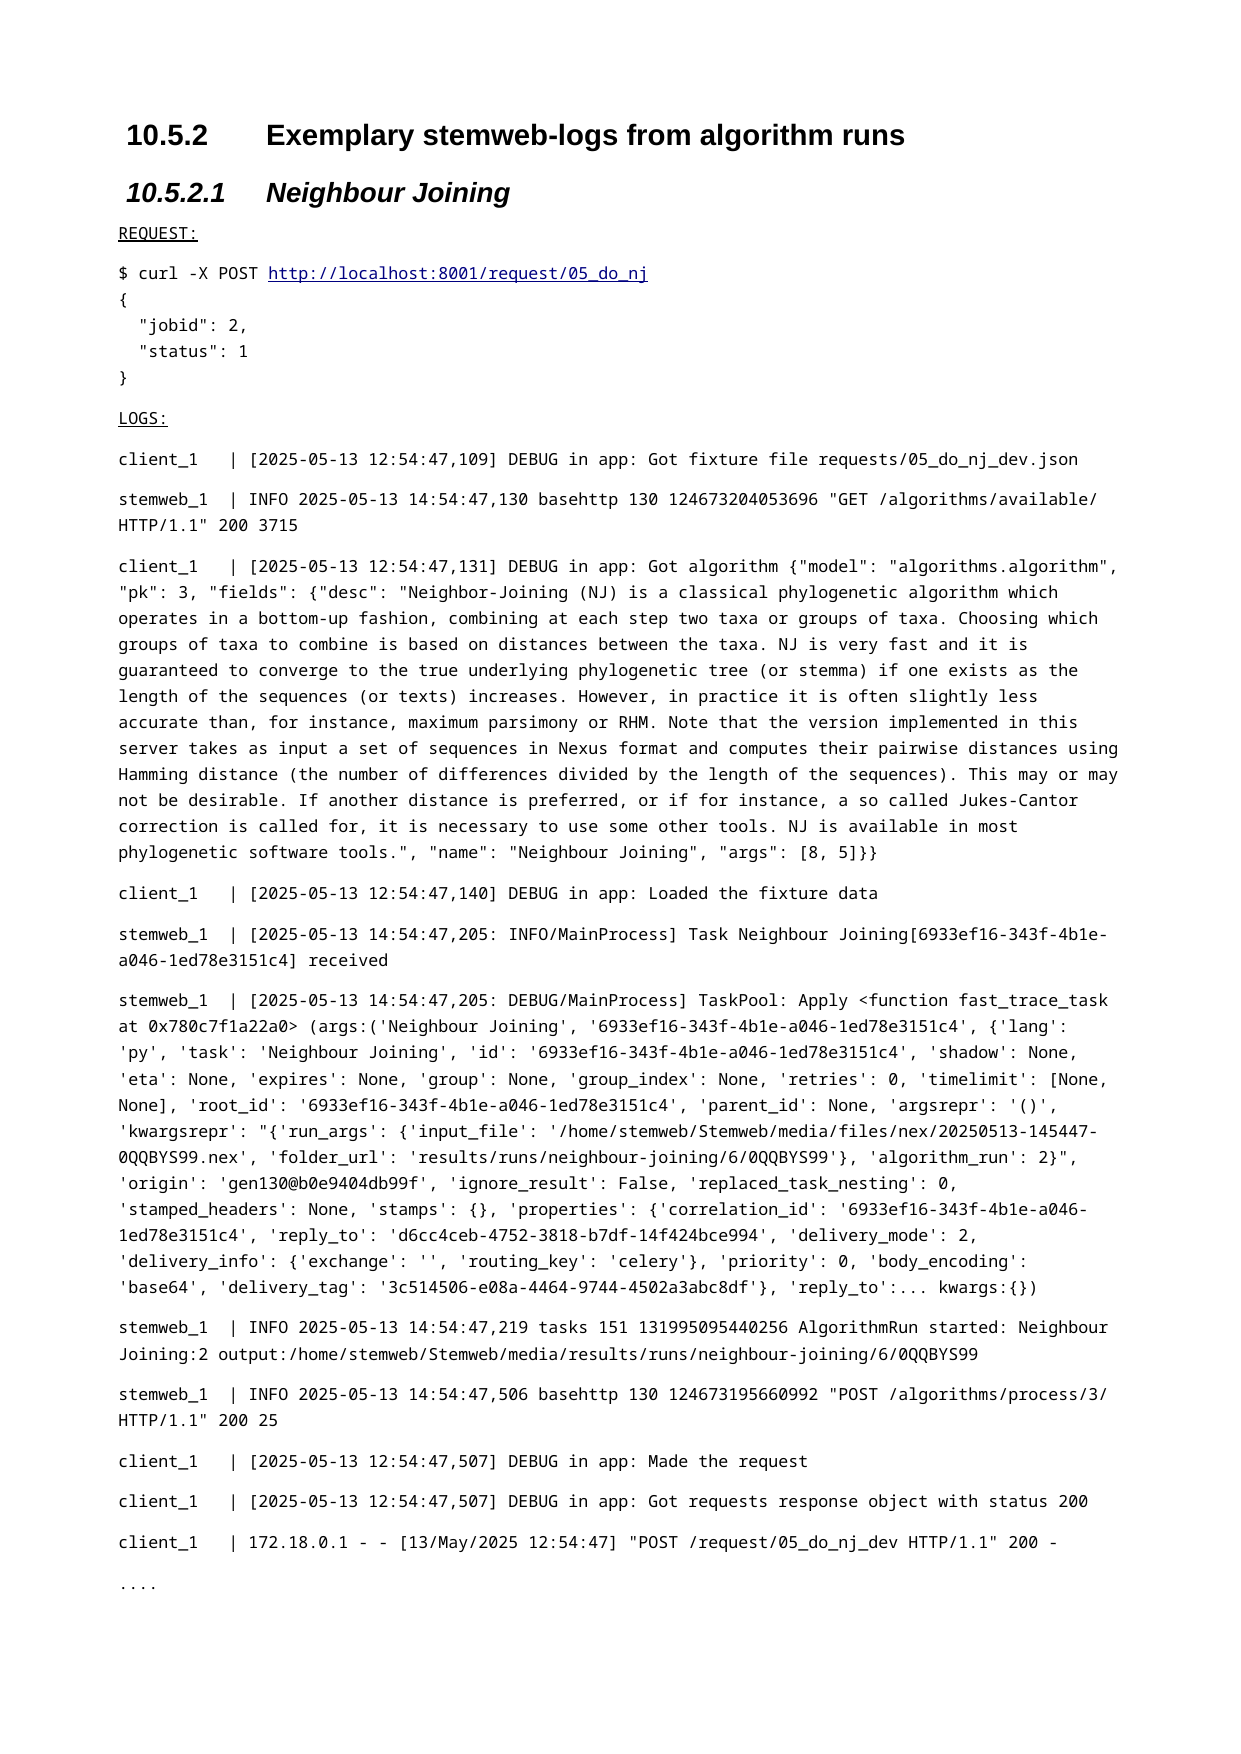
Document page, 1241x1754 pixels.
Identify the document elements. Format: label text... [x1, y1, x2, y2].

text stemweb_1 | [2025-05-13 14:54:47,205: INFO/MainProcess] Task Neighbour Joining[6933ef16-343f-4b1e-a046-1ed78e3151c4] received [118, 922, 1122, 971]
text client_1 | 172.18.0.1 - - [13/May/2025 12:54:47] "POST /request/05_do_nj_dev HTTP/1.1" 200 - [118, 1531, 1122, 1553]
text LOGS: [118, 407, 1122, 429]
text .... [118, 1571, 1122, 1594]
text stemweb_1 | INFO 2025-05-13 14:54:47,506 basehttp 130 124673195660992 "POST /algorithms/process/3/ HTTP/1.1" 200 25 [118, 1383, 1122, 1431]
text stemweb_1 | INFO 2025-05-13 14:54:47,219 tasks 151 131995095440256 AlgorithmRun started: Neighbour Joining:2 output:/home/stemweb/Stemweb/media/results/runs/neighbour-joining/6/0QQBYS99 [118, 1316, 1122, 1365]
text client_1 | [2025-05-13 12:54:47,109] DEBUG in app: Got fixture file requests/05_do_nj_dev.json [118, 447, 1122, 470]
subtitle Exemplary stemweb-logs from algorithm runs [118, 118, 1122, 152]
text client_1 | [2025-05-13 12:54:47,507] DEBUG in app: Got requests response object with status 200 [118, 1490, 1122, 1513]
text REQUEST: [118, 221, 1122, 244]
text client_1 | [2025-05-13 12:54:47,131] DEBUG in app: Got algorithm {"model": "algorithms.algorithm", "pk": 3, "fields": {"desc": "Neighbor-Joining (NJ) is a classical phylogenetic algorithm which operates in a bottom-up fashion, combining at each step two taxa or groups of taxa. Choosing which groups of taxa to combine is based on distances between the taxa. NJ is very fast and it is guaranteed to converge to the true underlying phylogenetic tree (or stemma) if one exists as the length of the sequences (or texts) increases. However, in practice it is often slightly less accurate than, for instance, maximum parsimony or RHM. Note that the version implemented in this server takes as input a set of sequences in Nexus format and computes their pairwise distances using Hamming distance (the number of differences divided by the length of the sequences). This may or may not be desirable. If another distance is preferred, or if for instance, a so called Jukes-Cantor correction is called for, it is necessary to use some other tools. NJ is available in most phylogenetic software tools.", "name": "Neighbour Joining", "args": [8, 5]}} [118, 554, 1122, 864]
text stemweb_1 | [2025-05-13 14:54:47,205: DEBUG/MainProcess] TaskPool: Apply <function fast_trace_task at 0x780c7f1a22a0> (args:('Neighbour Joining', '6933ef16-343f-4b1e-a046-1ed78e3151c4', {'lang': 'py', 'task': 'Neighbour Joining', 'id': '6933ef16-343f-4b1e-a046-1ed78e3151c4', 'shadow': None, 'eta': None, 'expires': None, 'group': None, 'group_index': None, 'retries': 0, 'timelimit': [None, None], 'root_id': '6933ef16-343f-4b1e-a046-1ed78e3151c4', 'parent_id': None, 'argsrepr': '()', 'kwargsrepr': "{'run_args': {'input_file': '/home/stemweb/Stemweb/media/files/nex/20250513-145447-0QQBYS99.nex', 'folder_url': 'results/runs/neighbour-joining/6/0QQBYS99'}, 'algorithm_run': 2}", 'origin': 'gen130@b0e9404db99f', 'ignore_result': False, 'replaced_task_nesting': 0, 'stamped_headers': None, 'stamps': {}, 'properties': {'correlation_id': '6933ef16-343f-4b1e-a046-1ed78e3151c4', 'reply_to': 'd6cc4ceb-4752-3818-b7df-14f424bce994', 'delivery_mode': 2, 'delivery_info': {'exchange': '', 'routing_key': 'celery'}, 'priority': 0, 'body_encoding': 'base64', 'delivery_tag': '3c514506-e08a-4464-9744-4502a3abc8df'}, 'reply_to':... kwargs:{}) [118, 989, 1122, 1298]
text stemweb_1 | INFO 2025-05-13 14:54:47,130 basehttp 130 124673204053696 "GET /algorithms/available/ HTTP/1.1" 200 3715 [118, 488, 1122, 537]
text $ curl -X POST http://localhost:8001/request/05_do_nj { "jobid": 2, "status": 1 } [118, 262, 1122, 389]
text client_1 | [2025-05-13 12:54:47,140] DEBUG in app: Loaded the fixture data [118, 882, 1122, 904]
subtitle Neighbour Joining [118, 177, 1122, 209]
text client_1 | [2025-05-13 12:54:47,507] DEBUG in app: Made the request [118, 1449, 1122, 1472]
